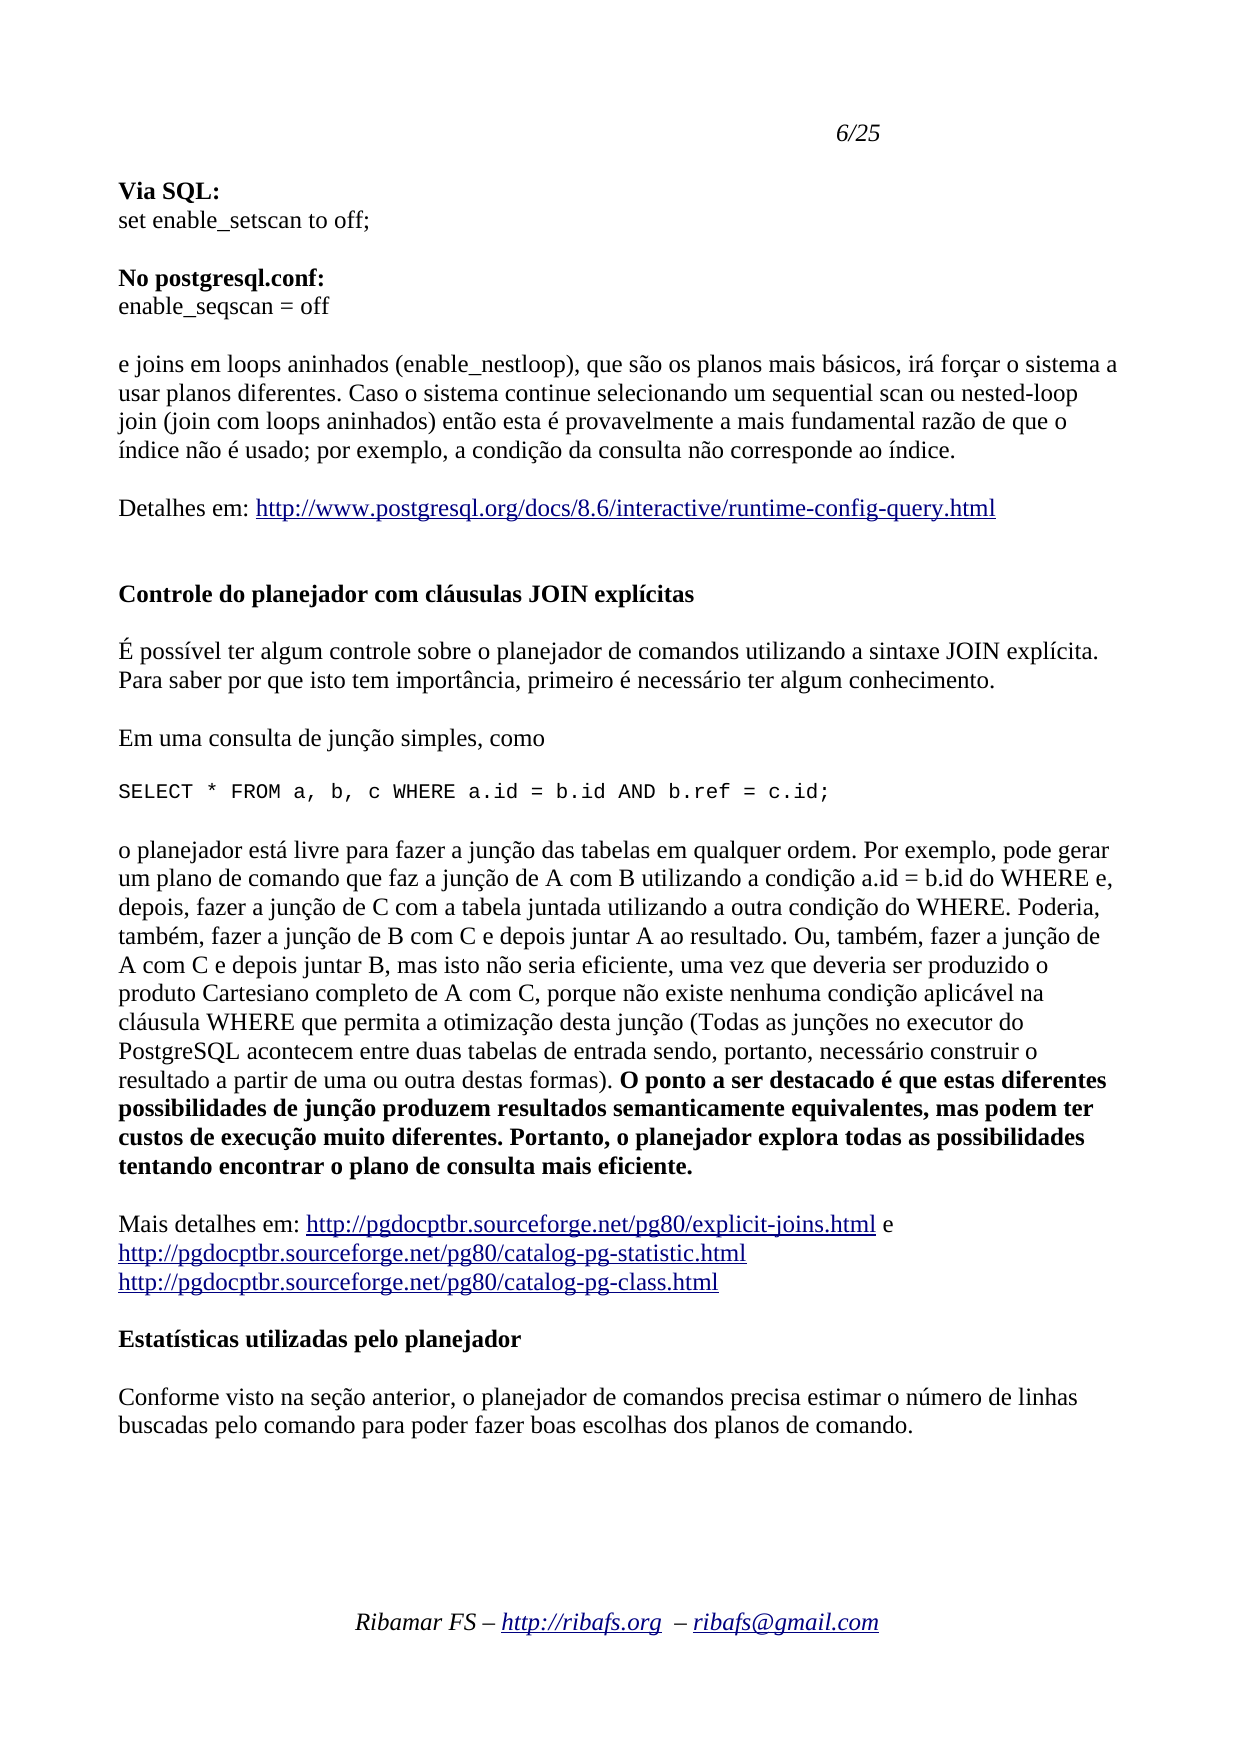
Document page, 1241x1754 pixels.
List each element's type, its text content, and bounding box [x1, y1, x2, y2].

text Em uma consulta de junção simples, como [118, 723, 1122, 752]
text É possível ter algum controle sobre o planejador de comandos utilizando a sintaxe JOIN explícita. Para saber por que isto tem importância, primeiro é necessário ter algum conhecimento. [118, 636, 1122, 694]
text http://pgdocptbr.sourceforge.net/pg80/catalog-pg-statistic.html [118, 1238, 1122, 1267]
text http://pgdocptbr.sourceforge.net/pg80/catalog-pg-class.html [118, 1267, 1122, 1295]
text No postgresql.conf: [118, 263, 1122, 291]
text Via SQL: [118, 176, 1122, 205]
text set enable_setscan to off; [118, 205, 1122, 234]
text Conforme visto na seção anterior, o planejador de comandos precisa estimar o número de linhas buscadas pelo comando para poder fazer boas escolhas dos planos de comando. [118, 1382, 1122, 1439]
text Controle do planejador com cláusulas JOIN explícitas [118, 579, 1122, 608]
text e joins em loops aninhados (enable_nestloop), que são os planos mais básicos, irá forçar o sistema a usar planos diferentes. Caso o sistema continue selecionando um sequential scan ou nested-loop join (join com loops aninhados) então esta é provavelmente a mais fundamental razão de que o índice não é usado; por exemplo, a condição da consulta não corresponde ao índice. [118, 349, 1122, 464]
text Detalhes em: http://www.postgresql.org/docs/8.6/interactive/runtime-config-query.html [118, 493, 1122, 521]
text SELECT * FROM a, b, c WHERE a.id = b.id AND b.ref = c.id; [118, 782, 1122, 805]
text o planejador está livre para fazer a junção das tabelas em qualquer ordem. Por exemplo, pode gerar um plano de comando que faz a junção de A com B utilizando a condição a.id = b.id do WHERE e, depois, fazer a junção de C com a tabela juntada utilizando a outra condição do WHERE. Poderia, também, fazer a junção de B com C e depois juntar A ao resultado. Ou, também, fazer a junção de A com C e depois juntar B, mas isto não seria eficiente, uma vez que deveria ser produzido o produto Cartesiano completo de A com C, porque não existe nenhuma condição aplicável na cláusula WHERE que permita a otimização desta junção (Todas as junções no executor do PostgreSQL acontecem entre duas tabelas de entrada sendo, portanto, necessário construir o resultado a partir de uma ou outra destas formas). O ponto a ser destacado é que estas diferentes possibilidades de junção produzem resultados semanticamente equivalentes, mas podem ter custos de execução muito diferentes. Portanto, o planejador explora todas as possibilidades tentando encontrar o plano de consulta mais eficiente. [118, 835, 1122, 1180]
text Mais detalhes em: http://pgdocptbr.sourceforge.net/pg80/explicit-joins.html e [118, 1209, 1122, 1238]
text Estatísticas utilizadas pelo planejador [118, 1324, 1122, 1353]
text enable_seqscan = off [118, 291, 1122, 320]
